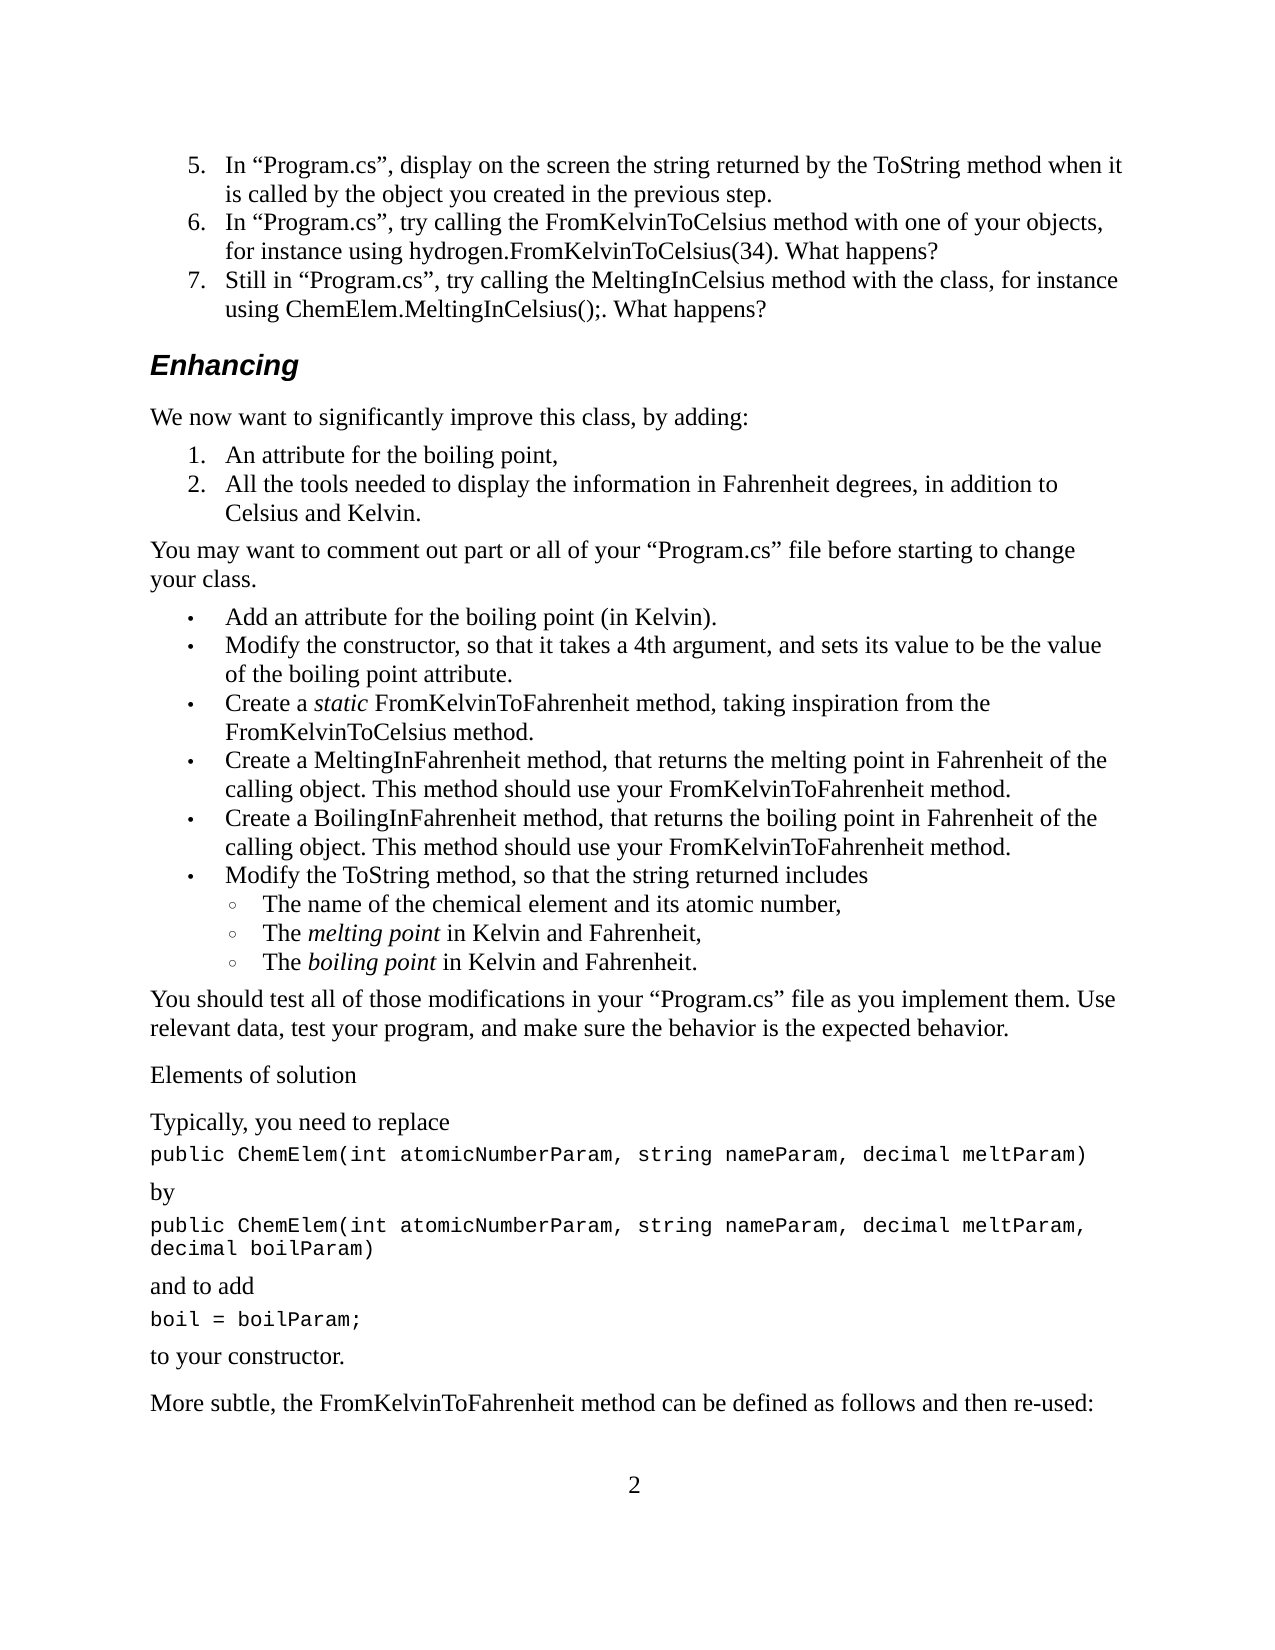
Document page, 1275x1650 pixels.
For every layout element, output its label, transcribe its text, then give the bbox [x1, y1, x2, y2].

list Still in “Program.cs”, try calling the MeltingInCelsius method with the class, for instance using ChemElem.MeltingInCelsius();. What happens? [187, 265, 1125, 322]
list The boiling point in Kelvin and Fahrenheit. [225, 947, 1125, 976]
list Create a BoilingInFahrenheit method, that returns the boiling point in Fahrenheit of the calling object. This method should use your FromKelvinToFahrenheit method. [187, 803, 1125, 861]
text You should test all of those modifications in your “Program.cs” file as you implement them. Use relevant data, test your program, and make sure the behavior is the expected behavior. [150, 984, 1125, 1042]
list Modify the constructor, so that it takes a 4th argument, and sets its value to be the value of the boiling point attribute. [187, 631, 1125, 688]
list The melting point in Kelvin and Fahrenheit, [225, 918, 1125, 947]
list Modify the ToString method, so that the string returned includes [187, 861, 1125, 889]
text public ChemElem(int atomicNumberParam, string nameParam, decimal meltParam) [150, 1144, 1125, 1168]
list In “Program.cs”, try calling the FromKelvinToCelsius method with one of your objects, for instance using hydrogen.FromKelvinToCelsius(34). What happens? [187, 207, 1125, 265]
list Add an attribute for the boiling point (in Kelvin). [187, 602, 1125, 631]
list All the tools needed to display the information in Fahrenheit degrees, in addition to Celsius and Kelvin. [187, 469, 1125, 526]
text More subtle, the FromKelvinToFahrenheit method can be defined as follows and then re-used: [150, 1388, 1125, 1417]
list In “Program.cs”, display on the screen the string returned by the ToString method when it is called by the object you created in the previous step. [187, 150, 1125, 207]
subtitle Enhancing [150, 347, 1125, 381]
text by [150, 1177, 1125, 1206]
text Elements of solution [150, 1060, 1125, 1089]
text to your constructor. [150, 1341, 1125, 1370]
text We now want to significantly improve this class, by adding: [150, 402, 1125, 431]
text You may want to comment out part or all of your “Program.cs” file before starting to change your class. [150, 535, 1125, 593]
text Typically, you need to replace [150, 1107, 1125, 1135]
text and to add [150, 1271, 1125, 1300]
list The name of the chemical element and its atomic number, [225, 889, 1125, 918]
text public ChemElem(int atomicNumberParam, string nameParam, decimal meltParam, decimal boilParam) [150, 1215, 1125, 1262]
text boil = boilParam; [150, 1309, 1125, 1332]
list An attribute for the boiling point, [187, 440, 1125, 469]
list Create a MeltingInFahrenheit method, that returns the melting point in Fahrenheit of the calling object. This method should use your FromKelvinToFahrenheit method. [187, 746, 1125, 803]
list Create a static FromKelvinToFahrenheit method, taking inspiration from the FromKelvinToCelsius method. [187, 688, 1125, 746]
